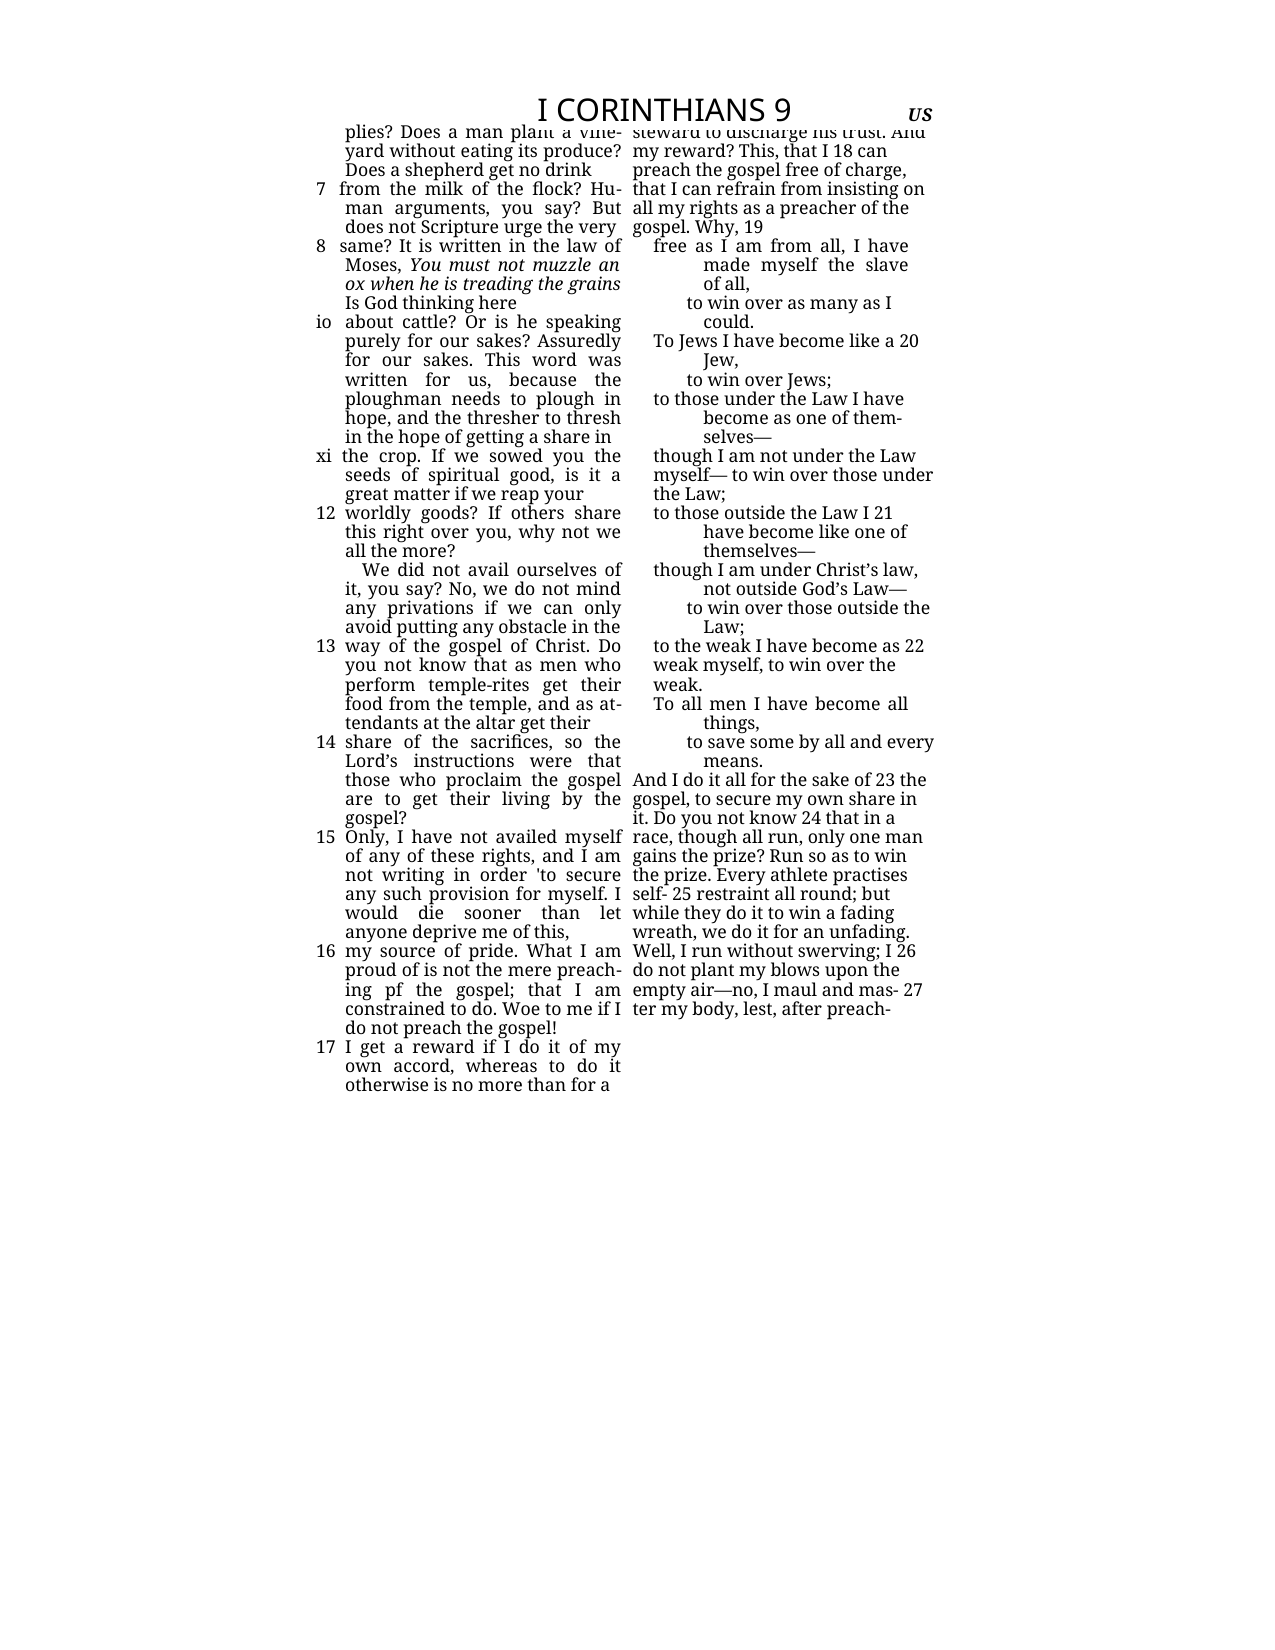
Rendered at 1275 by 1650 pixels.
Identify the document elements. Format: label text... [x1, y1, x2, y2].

text We did not avail ourselves of it, you say? No, we do not mind any privations if we can only avoid putting any obstacle in the [345, 561, 622, 638]
list Only, I have not availed my­self of any of these rights, and I am not writing in order 'to secure any such provision for myself. I would die sooner than let anyone deprive me of this, [316, 828, 622, 943]
text to those under the Law I have become as one of them­selves— [653, 390, 938, 447]
text To Jews I have become like a 20 Jew, [653, 333, 938, 371]
text And I do it all for the sake of 23 the gospel, to secure my own share in it. Do you not know 24 that in a race, though all run, only one man gains the prize? Run so as to win the prize. Every athlete practises self- 25 restraint all round; but while they do it to win a fading wreath, we do it for an unfading. Well, I run without swerving; I 26 do not plant my blows upon the empty air—no, I maul and mas- 27 ter my body, lest, after preach- [632, 771, 938, 1019]
text steward to discharge his trust. And my reward? This, that I 18 can preach the gospel free of charge, that I can refrain from insisting on all my rights as a preacher of the gospel. Why, 19 [632, 123, 938, 237]
text xi the crop. If we sowed you the seeds of spiritual good, is it a great matter if we reap your [316, 447, 622, 504]
text free as I am from all, I have made myself the slave of all, [653, 237, 909, 294]
text to those outside the Law I 21 have become like one of themselves— [653, 504, 938, 561]
text To all men I have become all things, [653, 695, 909, 733]
list from the milk of the flock? Hu­man arguments, you say? But does not Scripture urge the very [316, 180, 622, 237]
text to win over those outside the Law; [686, 599, 938, 638]
list my source of pride. What I am proud of is not the mere preach­ing pf the gospel; that I am constrained to do. Woe to me if I do not preach the gospel! [316, 943, 622, 1038]
text plies? Does a man plant a vine­yard without eating its produce? Does a shepherd get no drink [345, 123, 622, 180]
text io about cattle? Or is he speaking purely for our sakes? Assuredly for our sakes. This word was written for us, because the ploughman needs to plough in hope, and the thresher to thresh in the hope of getting a share in [316, 313, 622, 447]
text to save some by all and every means. [686, 733, 938, 771]
list share of the sacrifices, so the Lord’s instructions were that those who proclaim the gospel are to get their living by the gospel? [316, 733, 622, 828]
text though I am not under the Law myself— to win over those under the Law; [653, 447, 938, 504]
list worldly goods? If others share this right over you, why not we all the more? [316, 504, 622, 561]
text though I am under Christ’s law, not outside God’s Law— [653, 561, 938, 599]
list I get a reward if I do it of my own accord, whereas to do it otherwise is no more than for a [316, 1038, 622, 1095]
list same? It is written in the law of Moses, You must not muzzle an ox when he is treading the grains Is God thinking here [316, 237, 622, 313]
list way of the gospel of Christ. Do you not know that as men who perform temple-rites get their food from the temple, and as at­tendants at the altar get their [316, 638, 622, 733]
text to win over as many as I could. [686, 294, 938, 333]
text to win over Jews; [686, 371, 938, 390]
text to the weak I have become as 22 weak myself, to win over the weak. [653, 638, 938, 695]
